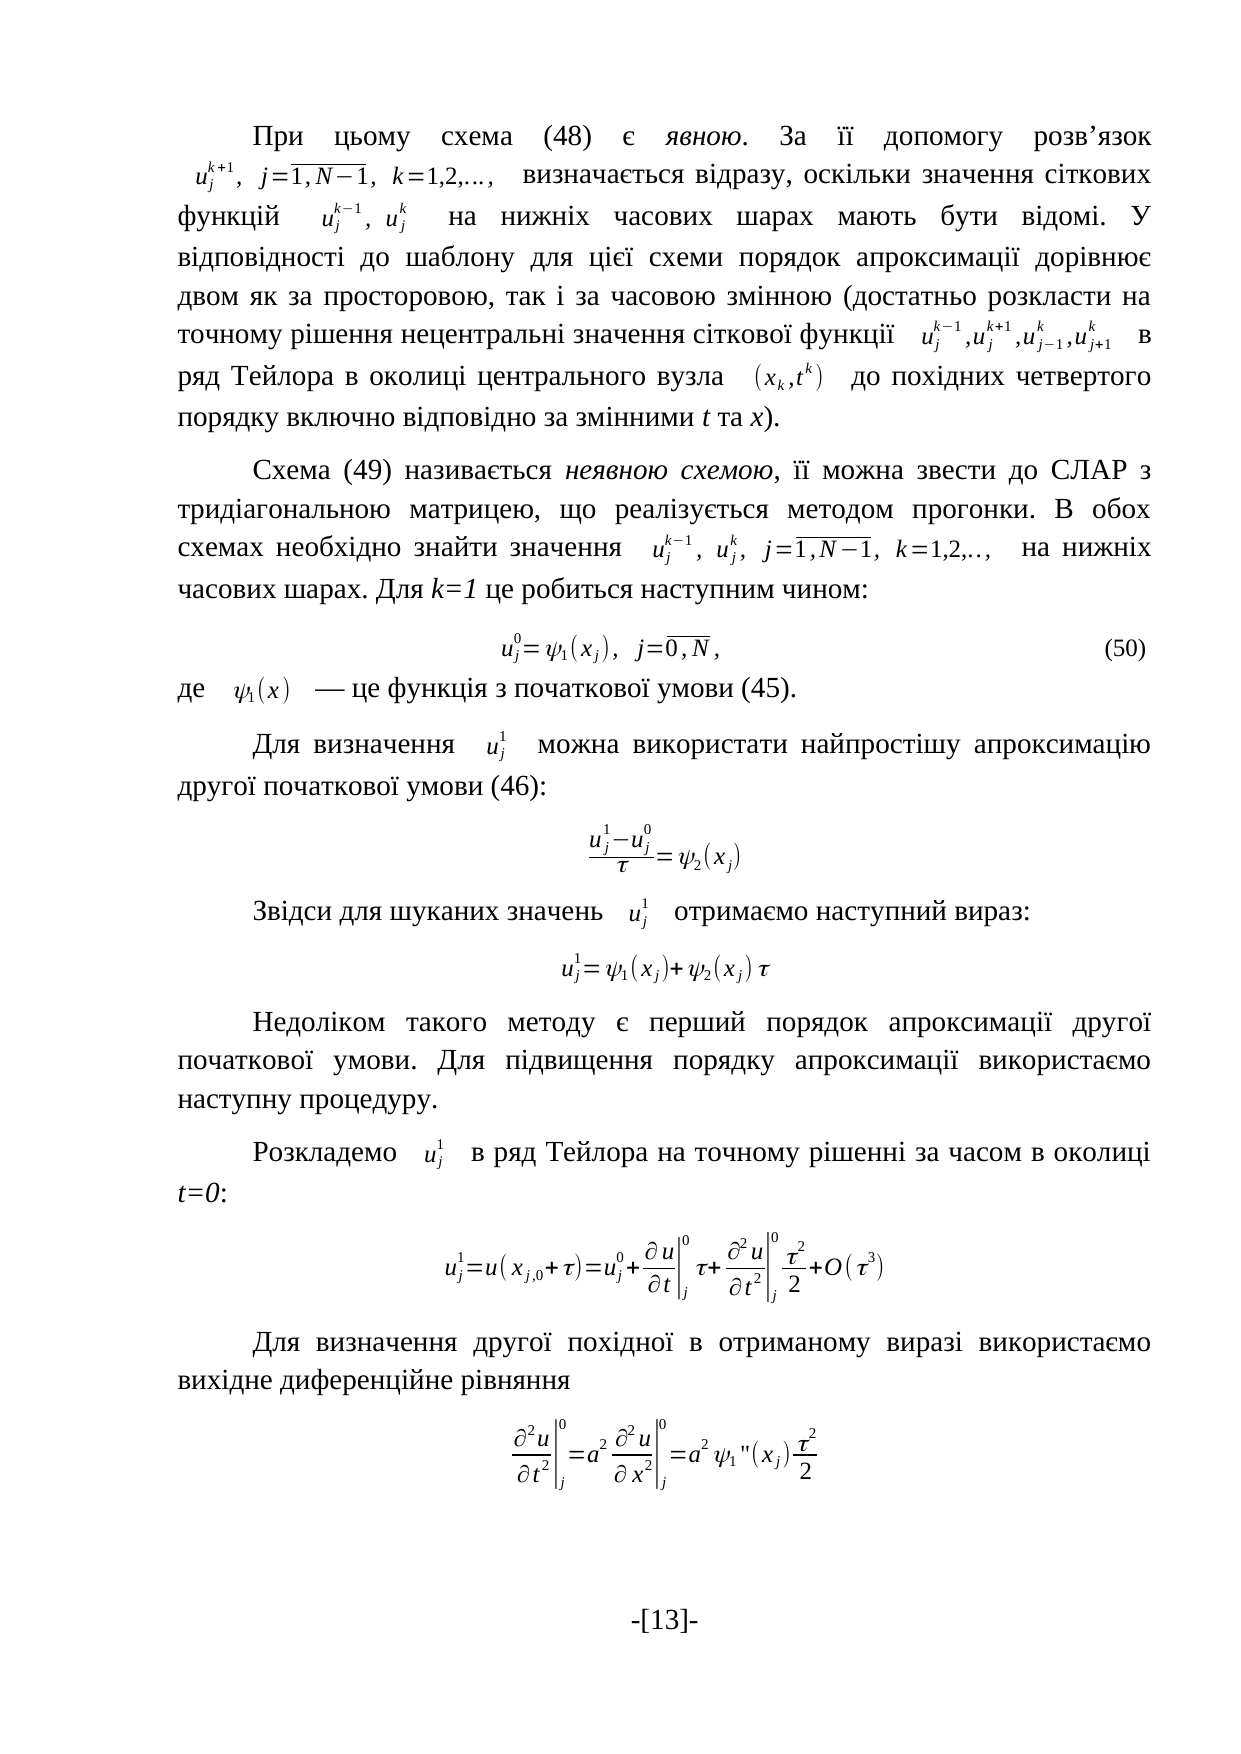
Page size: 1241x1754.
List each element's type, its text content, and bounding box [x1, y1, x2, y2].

text де — це функція з початкової умови (45). [177, 670, 1152, 707]
table_header [177, 624, 1043, 670]
text Схема (49) називається неявною схемою, її можна звести до СЛАР з тридіагональною матрицею, що реалізується методом прогонки. В обох схемах необхідно знайти значення на нижніх часових шарах. Для k=1 це робиться наступним чином: [177, 452, 1152, 604]
text Для визначення можна використати найпростішу апроксимацію другої початкової умови (46): [177, 726, 1152, 801]
table_header (50) [1043, 624, 1152, 670]
text Недоліком такого методу є перший порядок апроксимації другої початкової умови. Для підвищення порядку апроксимації використаємо наступну процедуру. [177, 1004, 1152, 1114]
text Для визначення другої похідної в отриманому виразі використаємо вихідне диференційне рівняння [177, 1324, 1152, 1396]
text Розкладемо в ряд Тейлора на точному рішенні за часом в околиці t=0: [177, 1134, 1152, 1209]
text Звідси для шуканих значень отримаємо наступний вираз: [177, 893, 1152, 930]
text При цьому схема (48) є явною. За її допомогу розв’язок визначається відразу, оскільки значення сіткових функцій на нижніх часових шарах мають бути відомі. У відповідності до шаблону для цієї схеми порядок апроксимації дорівнює двом як за просторовою, так і за часовою змінною (достатньо розкласти на точному рішення нецентральні значення сіткової функції в ряд Тейлора в околиці центрального вузла до похідних четвертого порядку включно відповідно за змінними t та x). [177, 118, 1152, 433]
